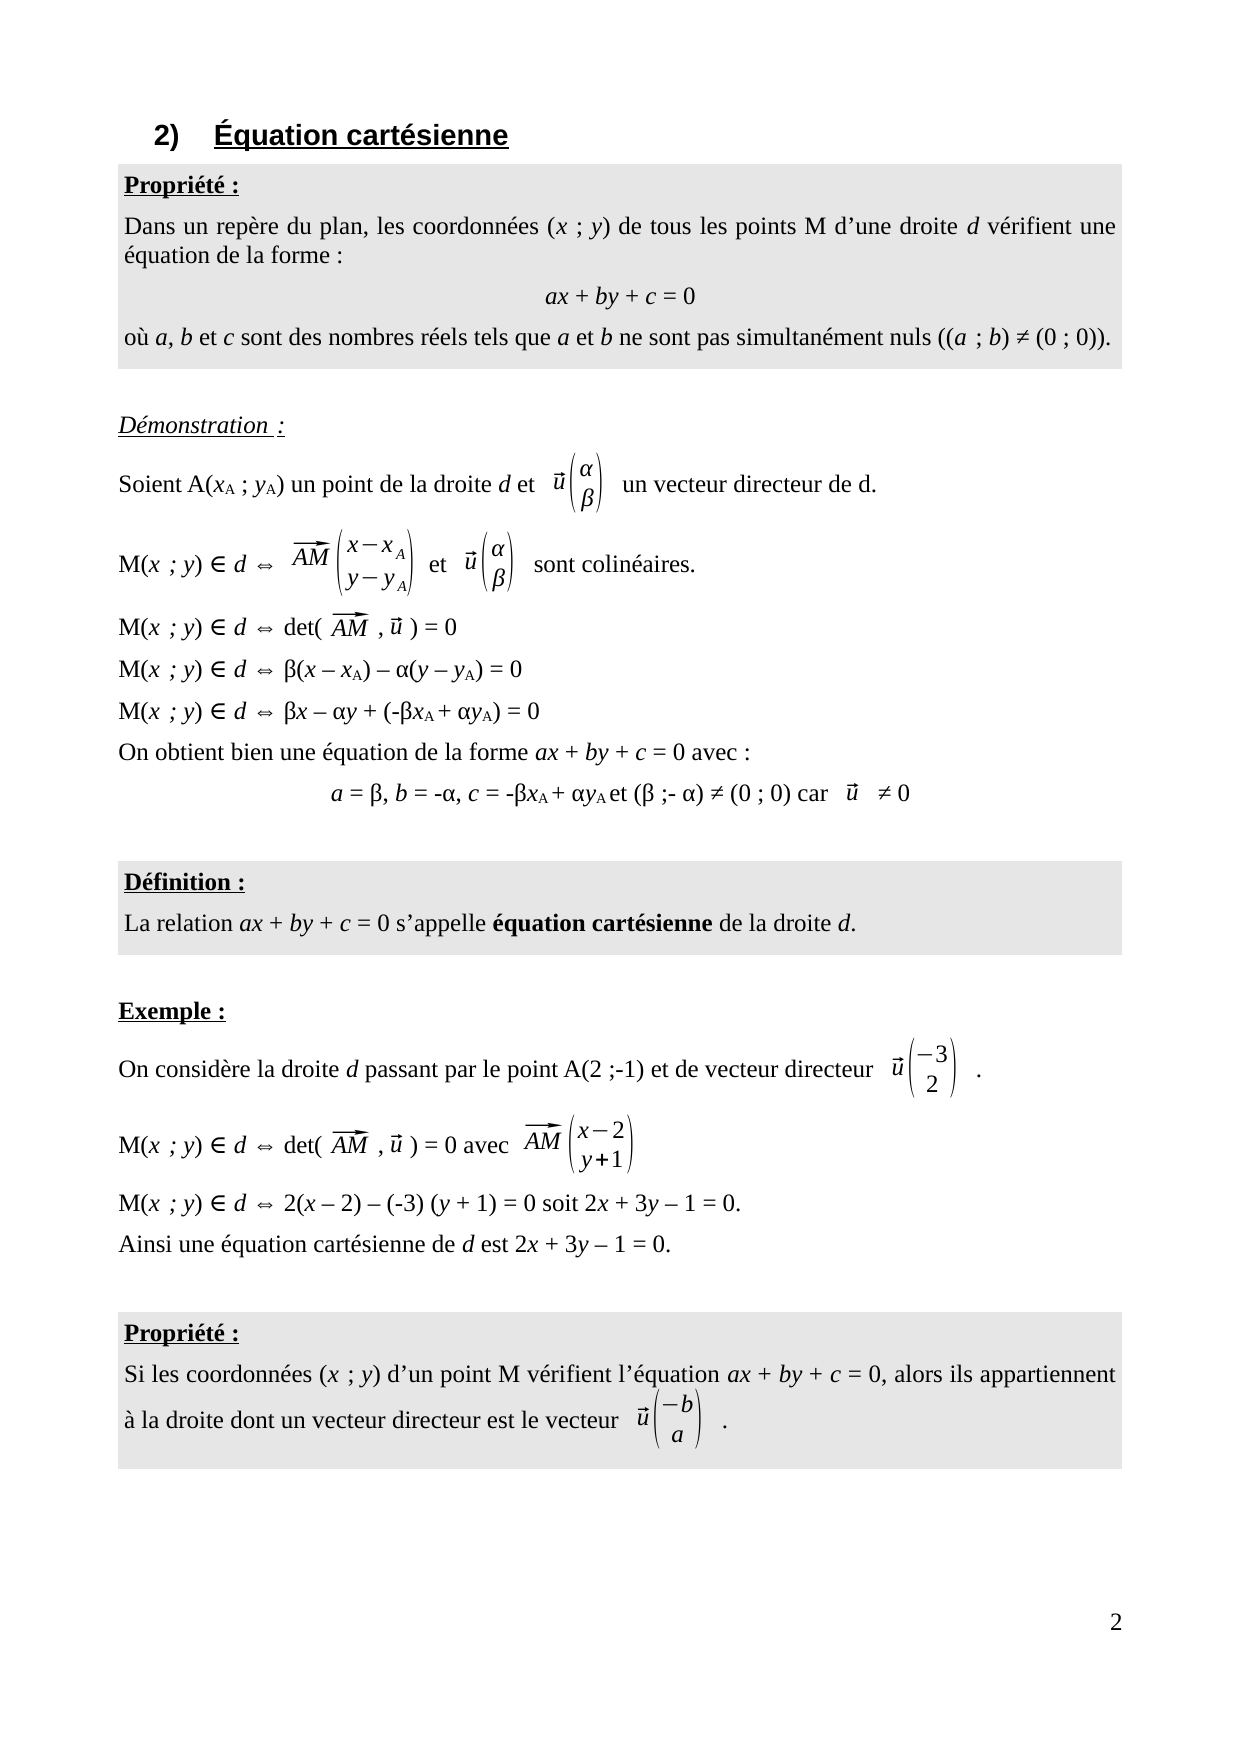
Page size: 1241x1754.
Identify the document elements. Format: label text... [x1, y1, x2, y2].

text Exemple : [118, 996, 1122, 1025]
text M(x ; y) ∈ d ⇔ det(,) = 0 avec [118, 1113, 1122, 1176]
table_header Propriété : Dans un repère du plan, les coordonnées (x ; y) de tous les points M d’une droite d vérifient une équation de la forme : ax + by + c = 0 où a, b et c sont des nombres réels tels que a et b ne sont pas simultanément nuls ((a ; b) ≠ (0 ; 0)). [118, 164, 1122, 369]
table_header Propriété : Si les coordonnées (x ; y) d’un point M vérifient l’équation ax + by + c = 0, alors ils appartiennent à la droite dont un vecteur directeur est le vecteur. [118, 1312, 1122, 1469]
text M(x ; y) ∈ d ⇔ βx – αy + (-βxA + αyA) = 0 [118, 696, 1122, 724]
text M(x ; y) ∈ d ⇔ β(x – xA) – α(y – yA) = 0 [118, 654, 1122, 683]
text Soient A(xA ; yA) un point de la droite d etun vecteur directeur de d. [118, 452, 1122, 515]
text Démonstration : [118, 411, 1122, 439]
text M(x ; y) ∈ d ⇔ det(,) = 0 [118, 611, 1122, 642]
table_header Définition : La relation ax + by + c = 0 s’appelle équation cartésienne de la droite d. [118, 861, 1122, 955]
text On considère la droite d passant par le point A(2 ;-1) et de vecteur directeur. [118, 1037, 1122, 1101]
text M(x ; y) ∈ d ⇔ etsont colinéaires. [118, 528, 1122, 598]
text Ainsi une équation cartésienne de d est 2x + 3y – 1 = 0. [118, 1229, 1122, 1258]
text On obtient bien une équation de la forme ax + by + c = 0 avec : [118, 737, 1122, 766]
subtitle Équation cartésienne [153, 118, 1122, 152]
text a = β, b = -α, c = -βxA + αyA et (β ;- α) ≠ (0 ; 0) car≠ 0 [118, 778, 1122, 807]
text M(x ; y) ∈ d ⇔ 2(x – 2) – (-3) (y + 1) = 0 soit 2x + 3y – 1 = 0. [118, 1188, 1122, 1217]
